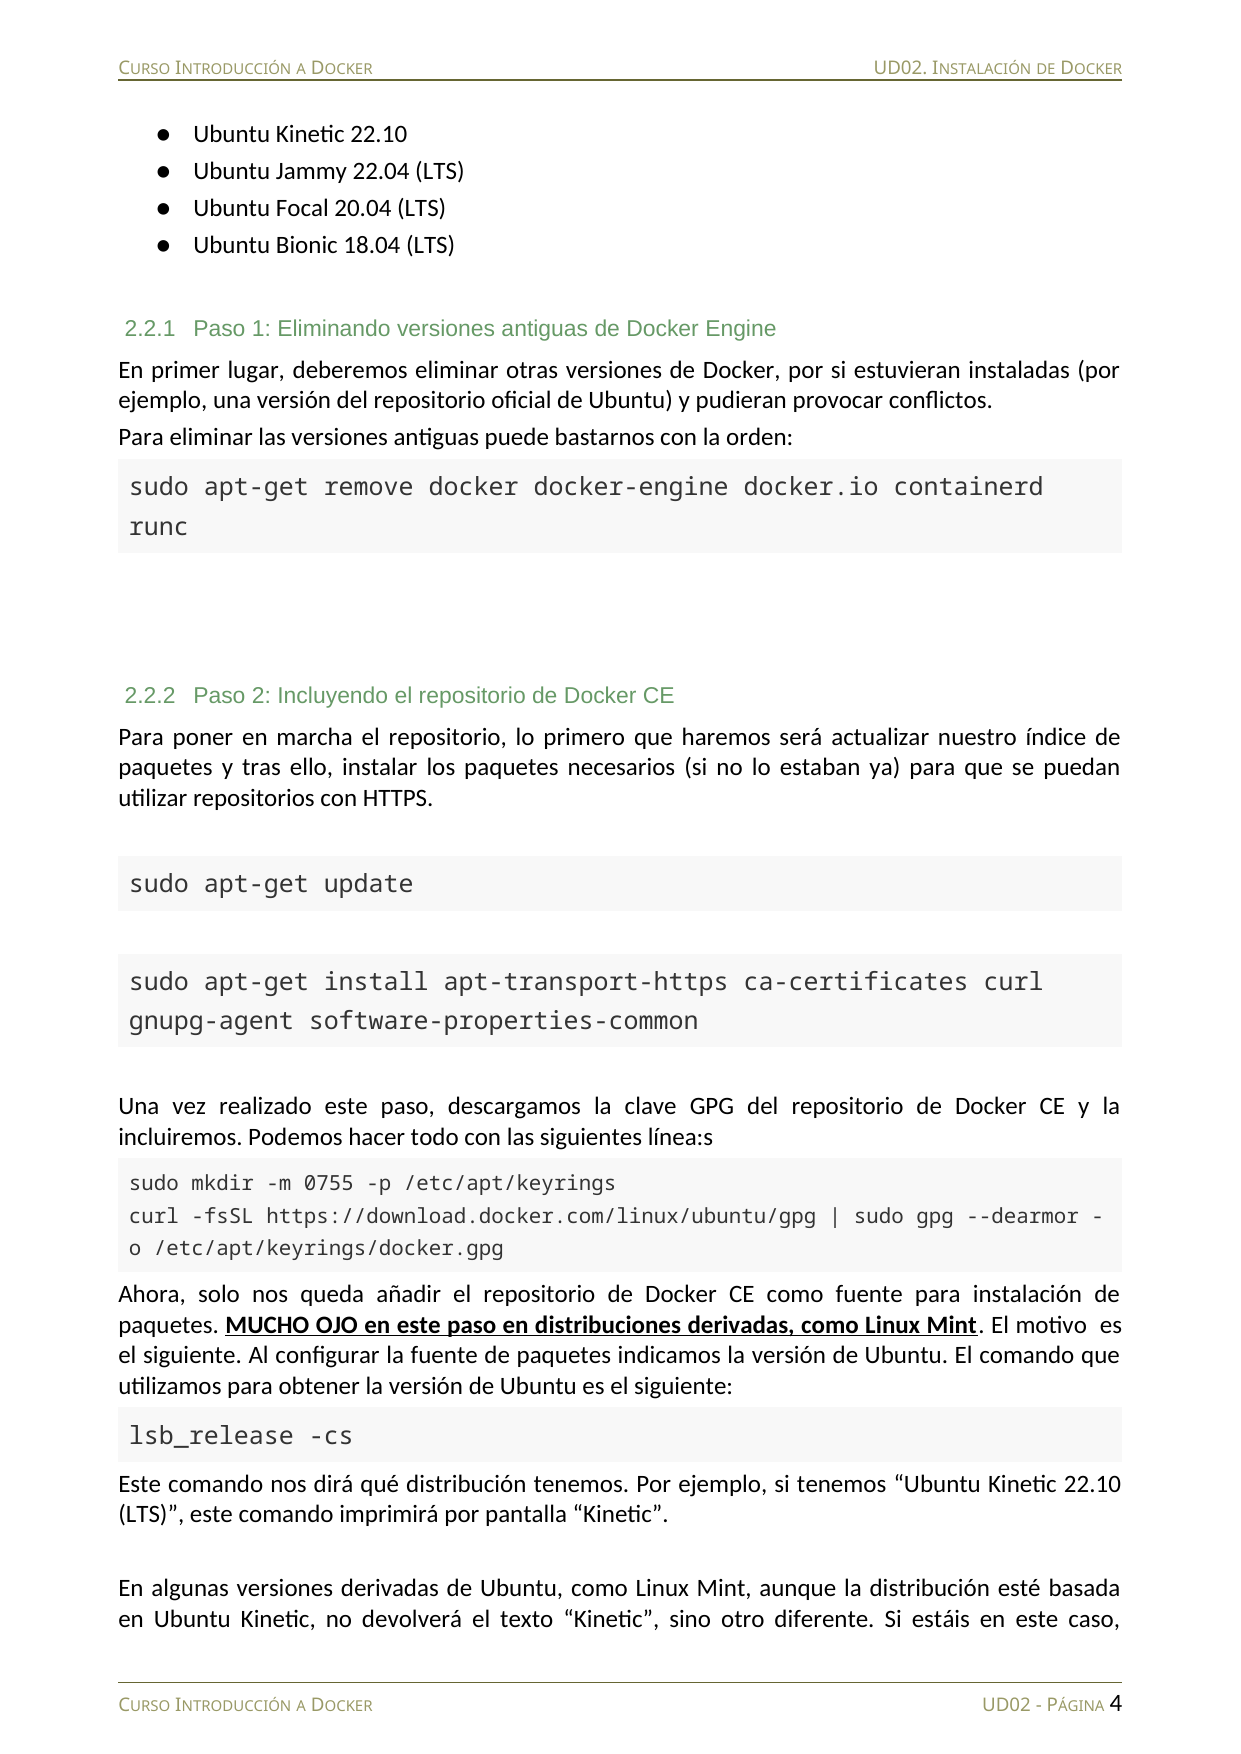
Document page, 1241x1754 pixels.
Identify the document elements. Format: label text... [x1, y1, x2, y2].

text Este comando nos dirá qué distribución tenemos. Por ejemplo, si tenemos “Ubuntu Kinetic 22.10 (LTS)”, este comando imprimirá por pantalla “Kinetic”. [118, 1468, 1122, 1529]
text Una vez realizado este paso, descargamos la clave GPG del repositorio de Docker CE y la incluiremos. Podemos hacer todo con las siguientes línea:s [118, 1090, 1122, 1151]
text En primer lugar, deberemos eliminar otras versiones de Docker, por si estuvieran instaladas (por ejemplo, una versión del repositorio oficial de Ubuntu) y pudieran provocar conflictos. [118, 354, 1122, 415]
subtitle Paso 2: Incluyendo el repositorio de Docker CE [118, 682, 1122, 708]
table_header sudo apt-get remove docker docker-engine docker.io containerd runc [118, 459, 1122, 553]
table_header sudo apt-get install apt-transport-https ca-certificates curl gnupg-agent software-properties-common [118, 954, 1122, 1047]
table_header sudo mkdir -m 0755 -p /etc/apt/keyrings curl -fsSL https://download.docker.com/linux/ubuntu/gpg | sudo gpg --dearmor -o /etc/apt/keyrings/docker.gpg [118, 1158, 1122, 1272]
text En algunas versiones derivadas de Ubuntu, como Linux Mint, aunque la distribución esté basada en Ubuntu Kinetic, no devolverá el texto “Kinetic”, sino otro diferente. Si estáis en este caso, [118, 1572, 1122, 1633]
table_header lsb_release -cs [118, 1407, 1122, 1462]
table_header sudo apt-get update [118, 856, 1122, 911]
list Ubuntu Bionic 18.04 (LTS) [156, 229, 1122, 259]
text Ahora, solo nos queda añadir el repositorio de Docker CE como fuente para instalación de paquetes. MUCHO OJO en este paso en distribuciones derivadas, como Linux Mint. El motivo es el siguiente. Al configurar la fuente de paquetes indicamos la versión de Ubuntu. El comando que utilizamos para obtener la versión de Ubuntu es el siguiente: [118, 1278, 1122, 1400]
subtitle Paso 1: Eliminando versiones antiguas de Docker Engine [118, 315, 1122, 342]
text Para poner en marcha el repositorio, lo primero que haremos será actualizar nuestro índice de paquetes y tras ello, instalar los paquetes necesarios (si no lo estaban ya) para que se puedan utilizar repositorios con HTTPS. [118, 721, 1122, 812]
list Ubuntu Focal 20.04 (LTS) [156, 192, 1122, 222]
list Ubuntu Jammy 22.04 (LTS) [156, 155, 1122, 186]
list Ubuntu Kinetic 22.10 [156, 118, 1122, 148]
text Para eliminar las versiones antiguas puede bastarnos con la orden: [118, 422, 1122, 452]
